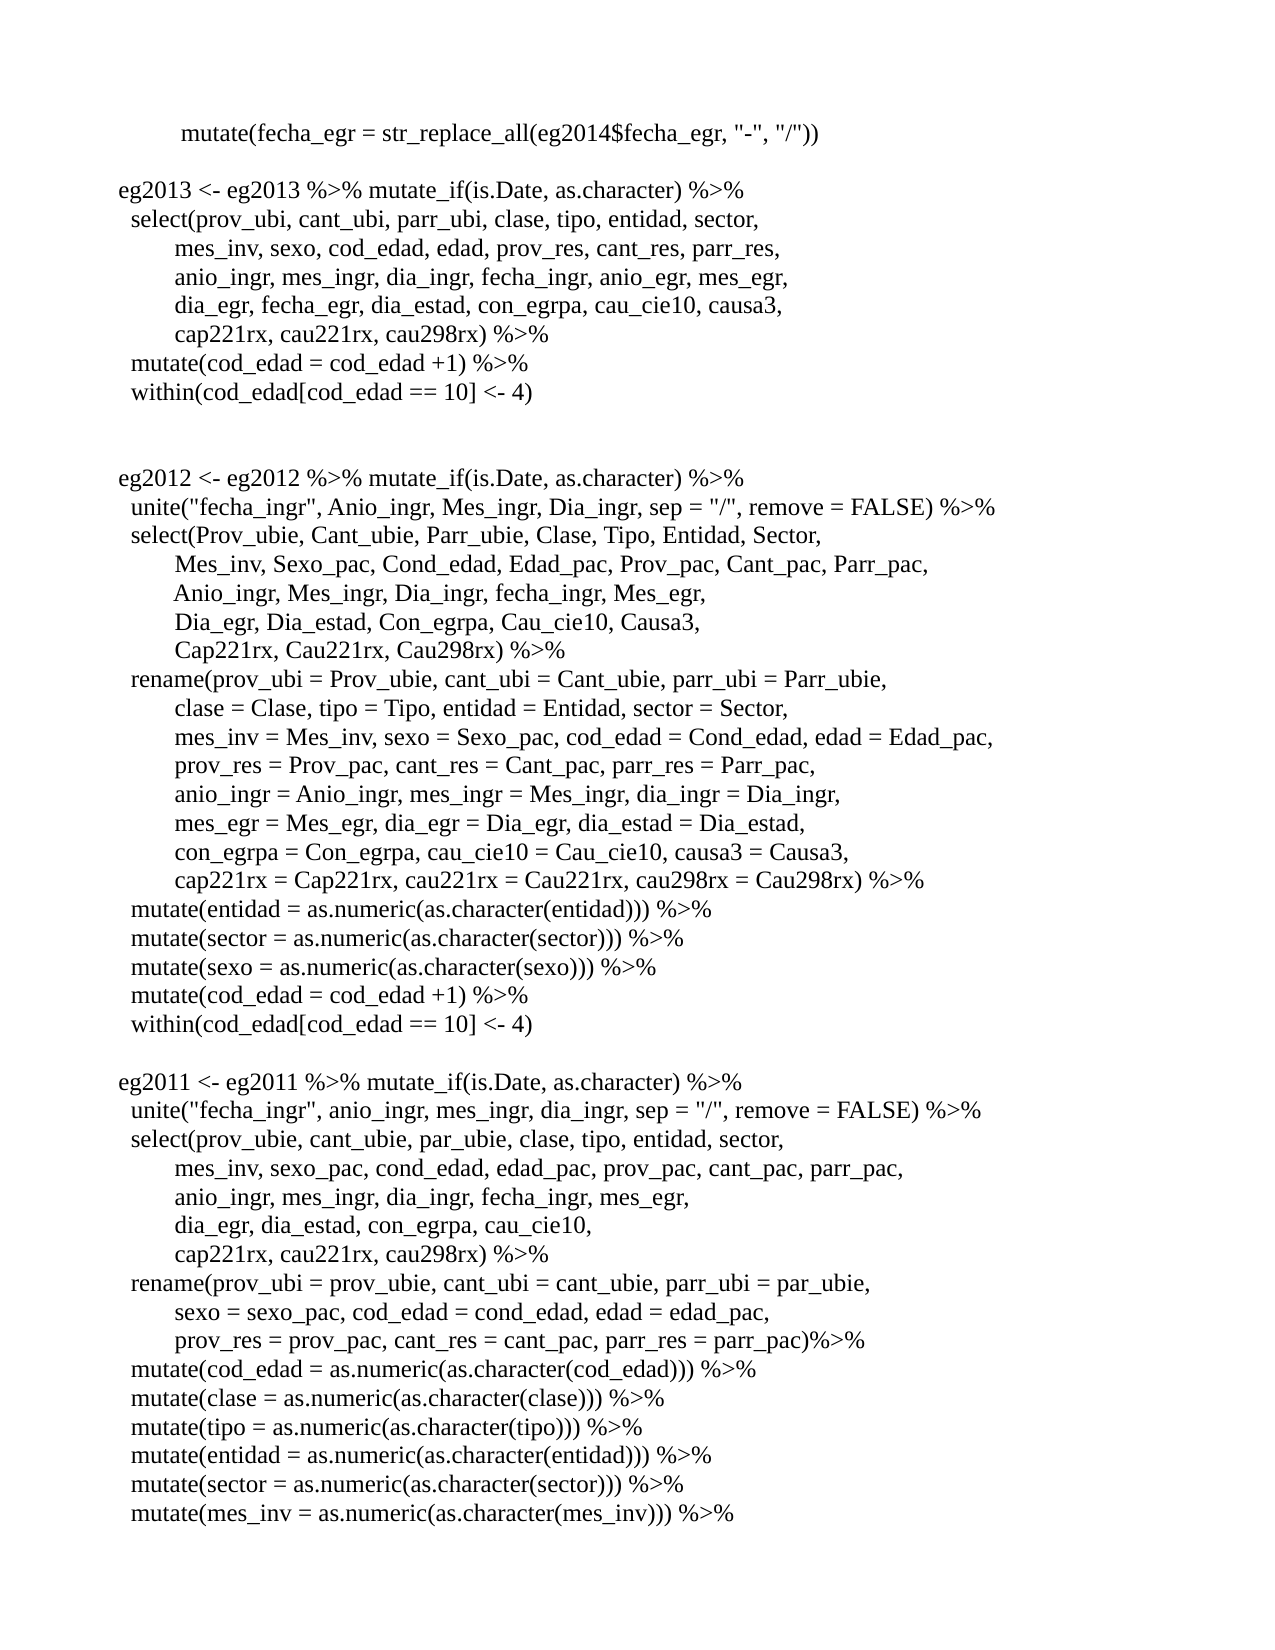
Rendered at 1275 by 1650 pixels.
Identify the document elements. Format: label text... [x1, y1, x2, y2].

text select(prov_ubie, cant_ubie, par_ubie, clase, tipo, entidad, sector, [118, 1124, 1157, 1153]
text eg2011 <- eg2011 %>% mutate_if(is.Date, as.character) %>% [118, 1067, 1157, 1096]
text rename(prov_ubi = Prov_ubie, cant_ubi = Cant_ubie, parr_ubi = Parr_ubie, [118, 664, 1157, 693]
text cap221rx, cau221rx, cau298rx) %>% [118, 1239, 1157, 1268]
text mutate(tipo = as.numeric(as.character(tipo))) %>% [118, 1412, 1157, 1441]
text mutate(entidad = as.numeric(as.character(entidad))) %>% [118, 1441, 1157, 1469]
text cap221rx = Cap221rx, cau221rx = Cau221rx, cau298rx = Cau298rx) %>% [118, 866, 1157, 894]
text rename(prov_ubi = prov_ubie, cant_ubi = cant_ubie, parr_ubi = par_ubie, [118, 1268, 1157, 1297]
text unite("fecha_ingr", Anio_ingr, Mes_ingr, Dia_ingr, sep = "/", remove = FALSE) %>% [118, 492, 1157, 521]
text cap221rx, cau221rx, cau298rx) %>% [118, 319, 1157, 348]
text mes_inv, sexo_pac, cond_edad, edad_pac, prov_pac, cant_pac, parr_pac, [118, 1153, 1157, 1182]
text eg2012 <- eg2012 %>% mutate_if(is.Date, as.character) %>% [118, 463, 1157, 492]
text mutate(cod_edad = as.numeric(as.character(cod_edad))) %>% [118, 1354, 1157, 1383]
text mes_inv = Mes_inv, sexo = Sexo_pac, cod_edad = Cond_edad, edad = Edad_pac, [118, 722, 1157, 751]
text anio_ingr = Anio_ingr, mes_ingr = Mes_ingr, dia_ingr = Dia_ingr, [118, 779, 1157, 808]
text Anio_ingr, Mes_ingr, Dia_ingr, fecha_ingr, Mes_egr, [118, 578, 1157, 607]
text select(Prov_ubie, Cant_ubie, Parr_ubie, Clase, Tipo, Entidad, Sector, [118, 521, 1157, 549]
text prov_res = prov_pac, cant_res = cant_pac, parr_res = parr_pac)%>% [118, 1326, 1157, 1354]
text Mes_inv, Sexo_pac, Cond_edad, Edad_pac, Prov_pac, Cant_pac, Parr_pac, [118, 549, 1157, 578]
text dia_egr, fecha_egr, dia_estad, con_egrpa, cau_cie10, causa3, [118, 291, 1157, 319]
text mutate(clase = as.numeric(as.character(clase))) %>% [118, 1383, 1157, 1412]
text select(prov_ubi, cant_ubi, parr_ubi, clase, tipo, entidad, sector, [118, 204, 1157, 233]
text eg2013 <- eg2013 %>% mutate_if(is.Date, as.character) %>% [118, 176, 1157, 204]
text clase = Clase, tipo = Tipo, entidad = Entidad, sector = Sector, [118, 693, 1157, 722]
text mutate(sector = as.numeric(as.character(sector))) %>% [118, 923, 1157, 952]
text mutate(entidad = as.numeric(as.character(entidad))) %>% [118, 894, 1157, 923]
text mutate(sector = as.numeric(as.character(sector))) %>% [118, 1469, 1157, 1498]
text mes_inv, sexo, cod_edad, edad, prov_res, cant_res, parr_res, [118, 233, 1157, 262]
text unite("fecha_ingr", anio_ingr, mes_ingr, dia_ingr, sep = "/", remove = FALSE) %>% [118, 1096, 1157, 1124]
text anio_ingr, mes_ingr, dia_ingr, fecha_ingr, mes_egr, [118, 1182, 1157, 1211]
text mutate(cod_edad = cod_edad +1) %>% [118, 981, 1157, 1009]
text mutate(fecha_egr = str_replace_all(eg2014$fecha_egr, "-", "/")) [118, 118, 1157, 147]
text Cap221rx, Cau221rx, Cau298rx) %>% [118, 636, 1157, 664]
text within(cod_edad[cod_edad == 10] <- 4) [118, 377, 1157, 406]
text mutate(cod_edad = cod_edad +1) %>% [118, 348, 1157, 377]
text con_egrpa = Con_egrpa, cau_cie10 = Cau_cie10, causa3 = Causa3, [118, 837, 1157, 866]
text mutate(sexo = as.numeric(as.character(sexo))) %>% [118, 952, 1157, 981]
text anio_ingr, mes_ingr, dia_ingr, fecha_ingr, anio_egr, mes_egr, [118, 262, 1157, 291]
text mutate(mes_inv = as.numeric(as.character(mes_inv))) %>% [118, 1498, 1157, 1527]
text prov_res = Prov_pac, cant_res = Cant_pac, parr_res = Parr_pac, [118, 751, 1157, 779]
text dia_egr, dia_estad, con_egrpa, cau_cie10, [118, 1211, 1157, 1239]
text mes_egr = Mes_egr, dia_egr = Dia_egr, dia_estad = Dia_estad, [118, 808, 1157, 837]
text sexo = sexo_pac, cod_edad = cond_edad, edad = edad_pac, [118, 1297, 1157, 1326]
text Dia_egr, Dia_estad, Con_egrpa, Cau_cie10, Causa3, [118, 607, 1157, 636]
text within(cod_edad[cod_edad == 10] <- 4) [118, 1009, 1157, 1038]
